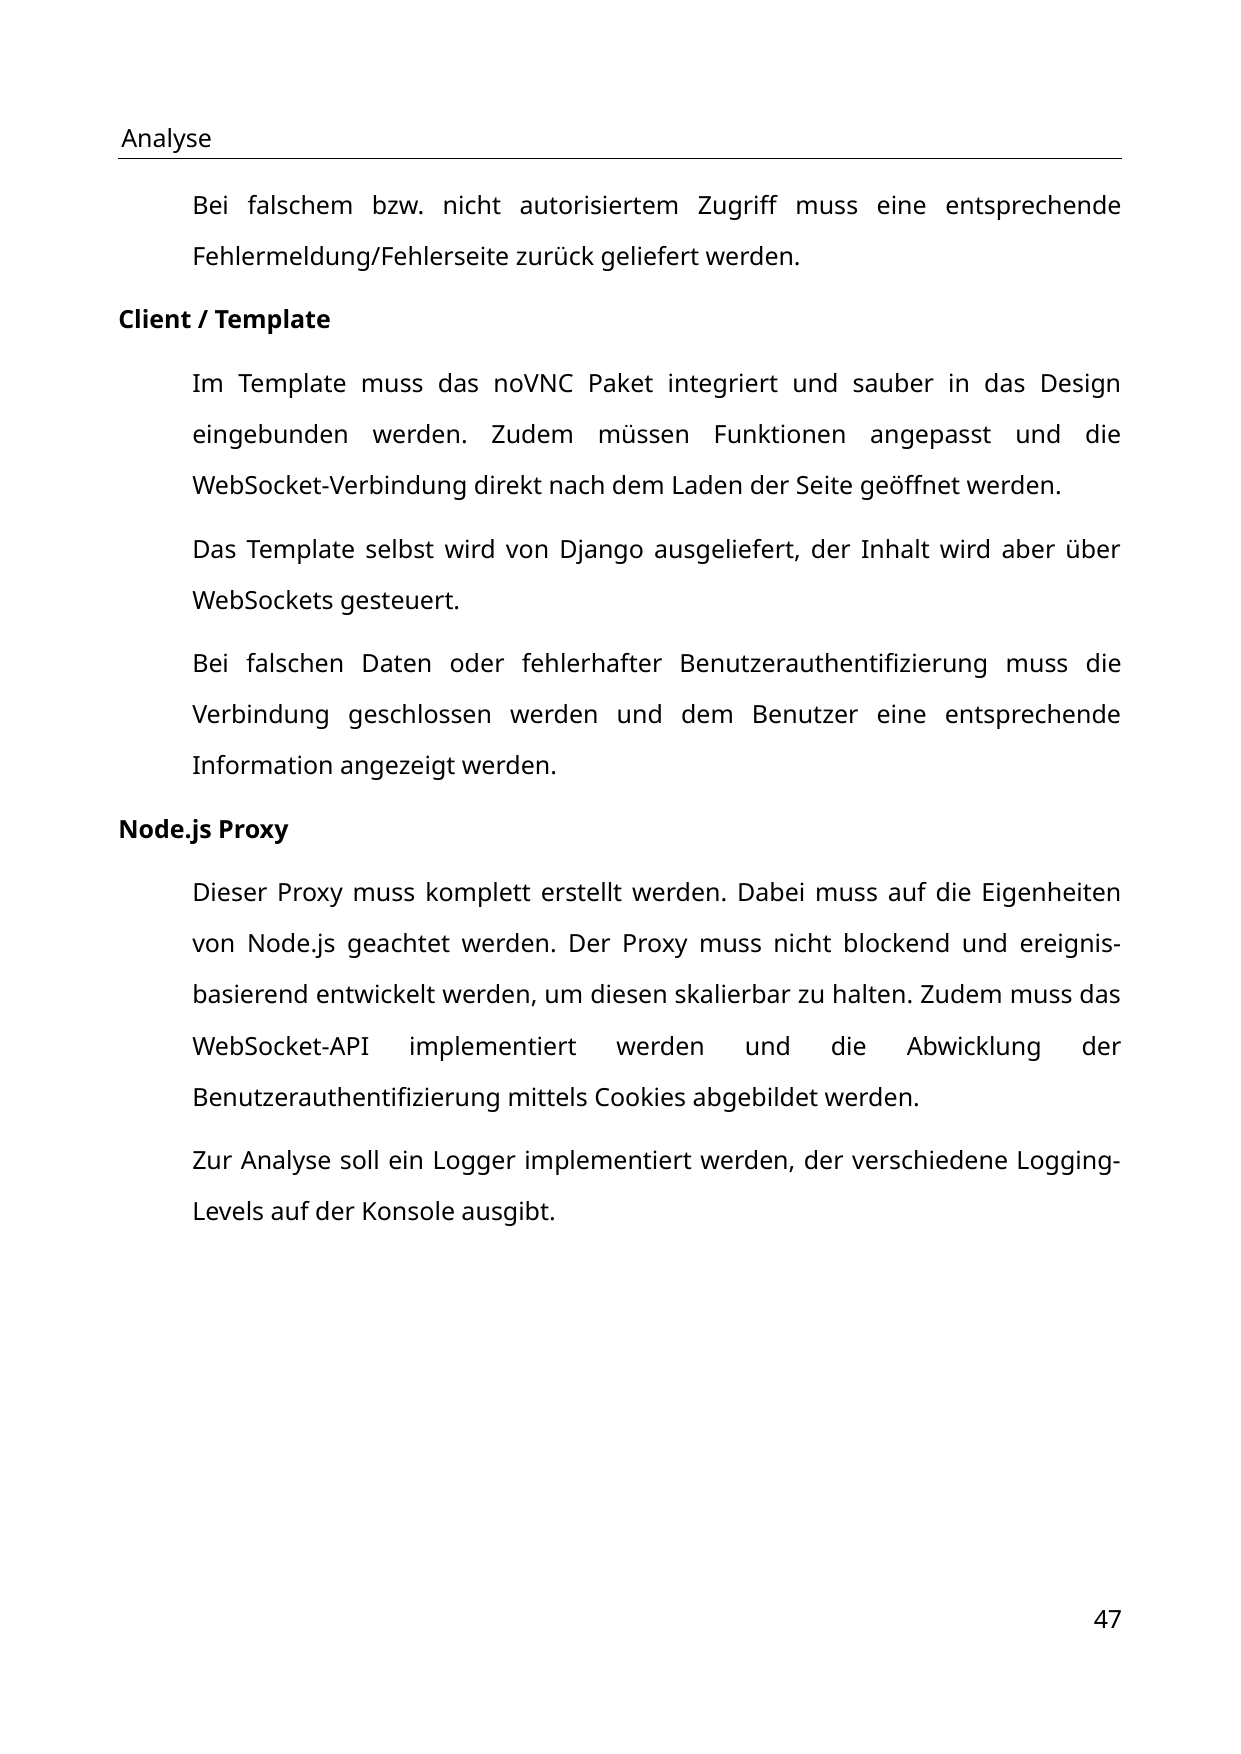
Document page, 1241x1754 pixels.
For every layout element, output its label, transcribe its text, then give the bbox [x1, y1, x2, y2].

text Node.js Proxy [118, 812, 1122, 846]
text Das Template selbst wird von Django ausgeliefert, der Inhalt wird aber über WebSockets gesteuert. [192, 531, 1122, 616]
text Im Template muss das noVNC Paket integriert und sauber in das Design eingebunden werden. Zudem müssen Funktionen angepasst und die WebSocket-Verbindung direkt nach dem Laden der Seite geöffnet werden. [192, 366, 1122, 502]
text Zur Analyse soll ein Logger implementiert werden, der verschiedene Logging-Levels auf der Konsole ausgibt. [192, 1143, 1122, 1228]
text Bei falschen Daten oder fehlerhafter Benutzerauthentifizierung muss die Verbindung geschlossen werden und dem Benutzer eine entsprechende Information angezeigt werden. [192, 646, 1122, 782]
text Bei falschem bzw. nicht autorisiertem Zugriff muss eine entsprechende Fehlermeldung/Fehlerseite zurück geliefert werden. [192, 188, 1122, 273]
text Client / Template [118, 302, 1122, 336]
text Dieser Proxy muss komplett erstellt werden. Dabei muss auf die Eigenheiten von Node.js geachtet werden. Der Proxy muss nicht blockend und ereignis-basierend entwickelt werden, um diesen skalierbar zu halten. Zudem muss das WebSocket-API implementiert werden und die Abwicklung der Benutzerauthentifizierung mittels Cookies abgebildet werden. [192, 875, 1122, 1113]
